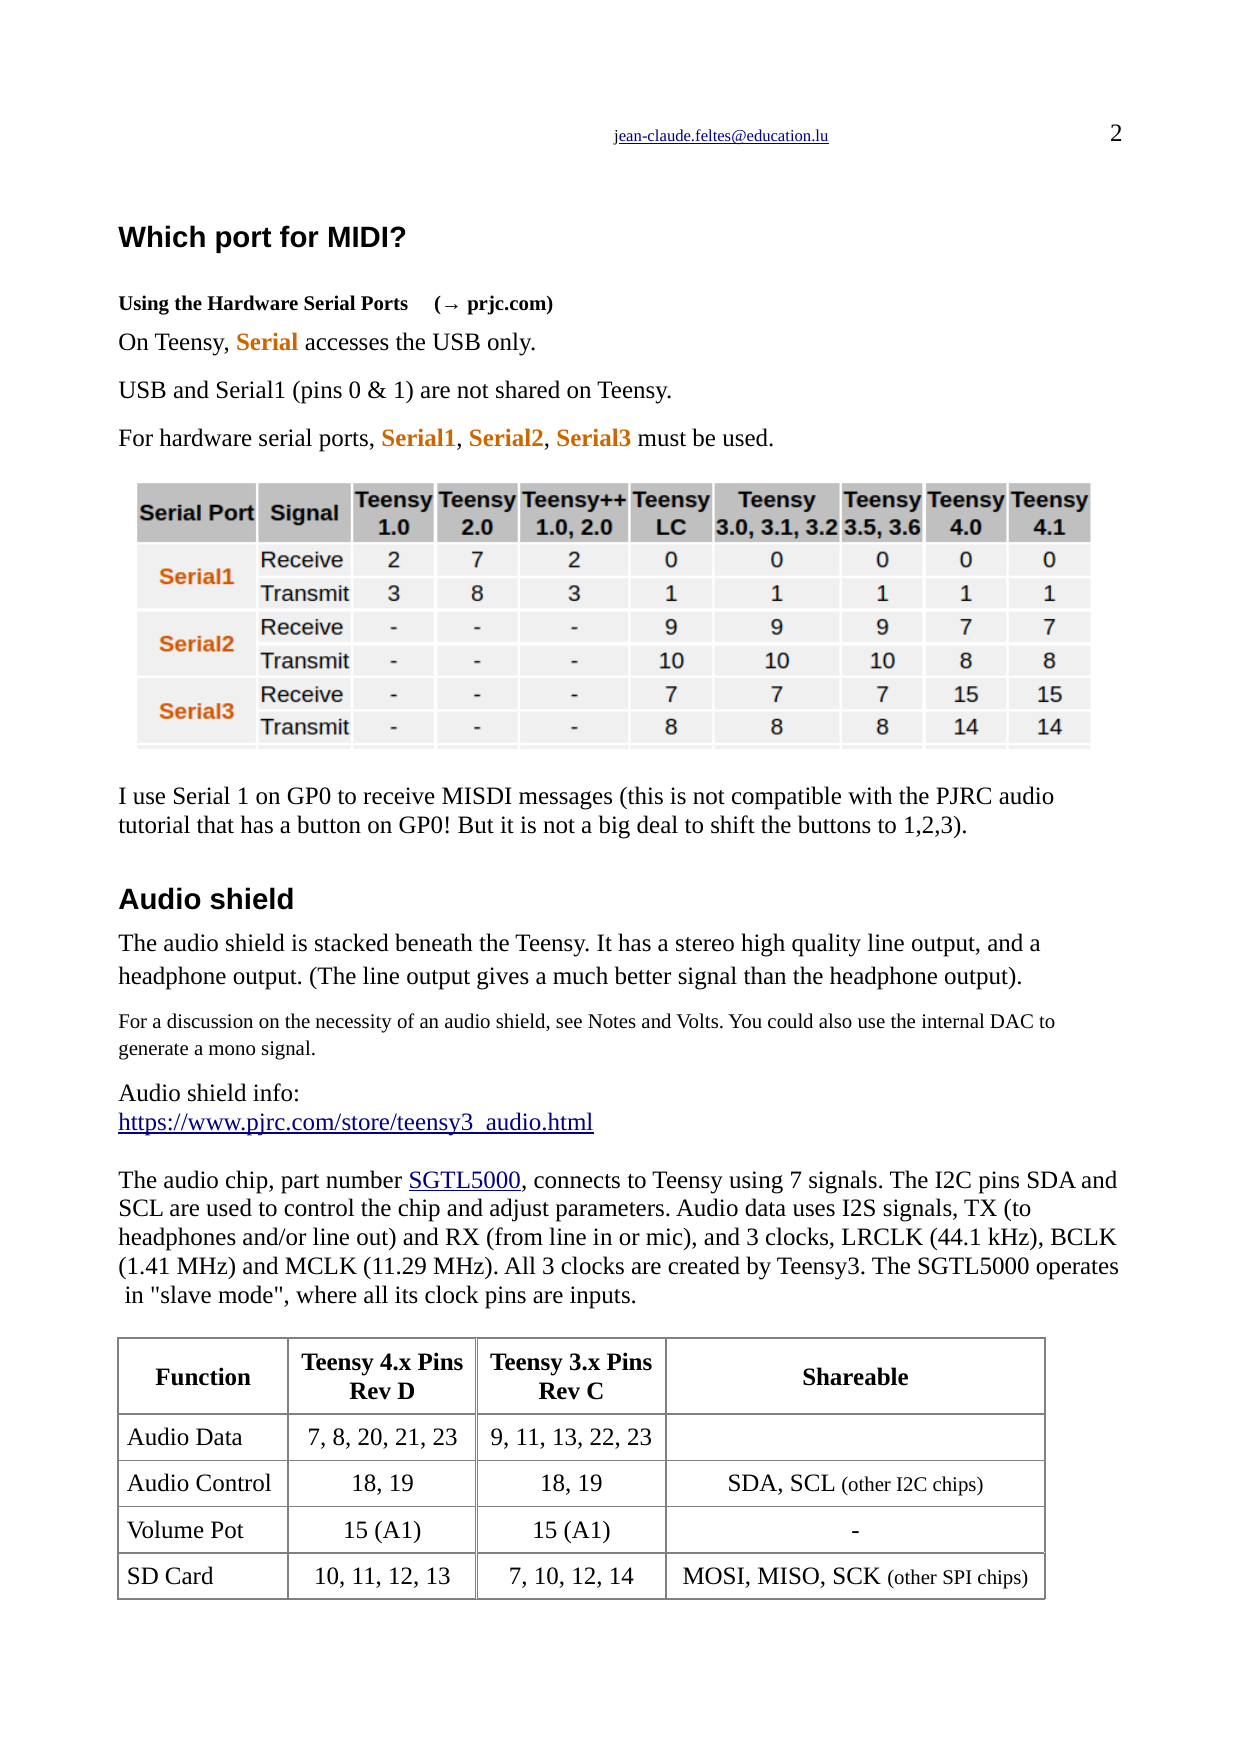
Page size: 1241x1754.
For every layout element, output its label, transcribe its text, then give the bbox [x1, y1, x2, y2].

table_cell 15 (A1) [289, 1507, 475, 1552]
text https://www.pjrc.com/store/teensy3_audio.html [118, 1107, 1122, 1136]
table_cell - [667, 1507, 1044, 1552]
text I use Serial 1 on GP0 to receive MISDI messages (this is not compatible with the PJRC audio tutorial that has a button on GP0! But it is not a big deal to shift the buttons to 1,2,3). [118, 781, 1122, 838]
table_header Function [119, 1339, 287, 1413]
table_header Shareable [667, 1339, 1044, 1413]
table_cell 9, 11, 13, 22, 23 [478, 1415, 665, 1459]
text For hardware serial ports, Serial1, Serial2, Serial3 must be used. [118, 423, 1122, 451]
text USB and Serial1 (pins 0 & 1) are not shared on Teensy. [118, 375, 1122, 404]
table_cell 18, 19 [478, 1461, 665, 1506]
table_cell [667, 1415, 1044, 1459]
text in "slave mode", where all its clock pins are inputs. [118, 1280, 1122, 1308]
picture [118, 470, 1123, 749]
table_header Teensy 3.x Pins Rev C [478, 1339, 665, 1413]
table_cell MOSI, MISO, SCK (other SPI chips) [667, 1554, 1044, 1598]
table_cell Audio Control [119, 1461, 287, 1506]
subtitle Which port for MIDI? [118, 220, 1122, 253]
text For a discussion on the necessity of an audio shield, see Notes and Volts. You could also use the internal DAC to generate a mono signal. [118, 1009, 1122, 1060]
subtitle Using the Hardware Serial Ports (→ prjc.com) [118, 291, 1122, 315]
table_header Teensy 4.x Pins Rev D [289, 1339, 475, 1413]
table_cell 18, 19 [289, 1461, 475, 1506]
subtitle Audio shield [118, 882, 1122, 916]
table_cell 10, 11, 12, 13 [289, 1554, 475, 1598]
table_cell Volume Pot [119, 1507, 287, 1552]
table_cell 15 (A1) [478, 1507, 665, 1552]
text On Teensy, Serial accesses the USB only. [118, 327, 1122, 356]
table_cell 7, 10, 12, 14 [478, 1554, 665, 1598]
text The audio shield is stacked beneath the Teensy. It has a stereo high quality line output, and a headphone output. (The line output gives a much better signal than the headphone output). [118, 928, 1122, 990]
table_cell 7, 8, 20, 21, 23 [289, 1415, 475, 1459]
table_cell Audio Data [119, 1415, 287, 1459]
text The audio chip, part number SGTL5000, connects to Teensy using 7 signals. The I2C pins SDA and SCL are used to control the chip and adjust parameters. Audio data uses I2S signals, TX (to headphones and/or line out) and RX (from line in or mic), and 3 clocks, LRCLK (44.1 kHz), BCLK (1.41 MHz) and MCLK (11.29 MHz). All 3 clocks are created by Teensy3. The SGTL5000 operates [118, 1165, 1122, 1280]
text Audio shield info: [118, 1078, 1122, 1107]
table_cell SD Card [119, 1554, 287, 1598]
table_cell SDA, SCL (other I2C chips) [667, 1461, 1044, 1506]
